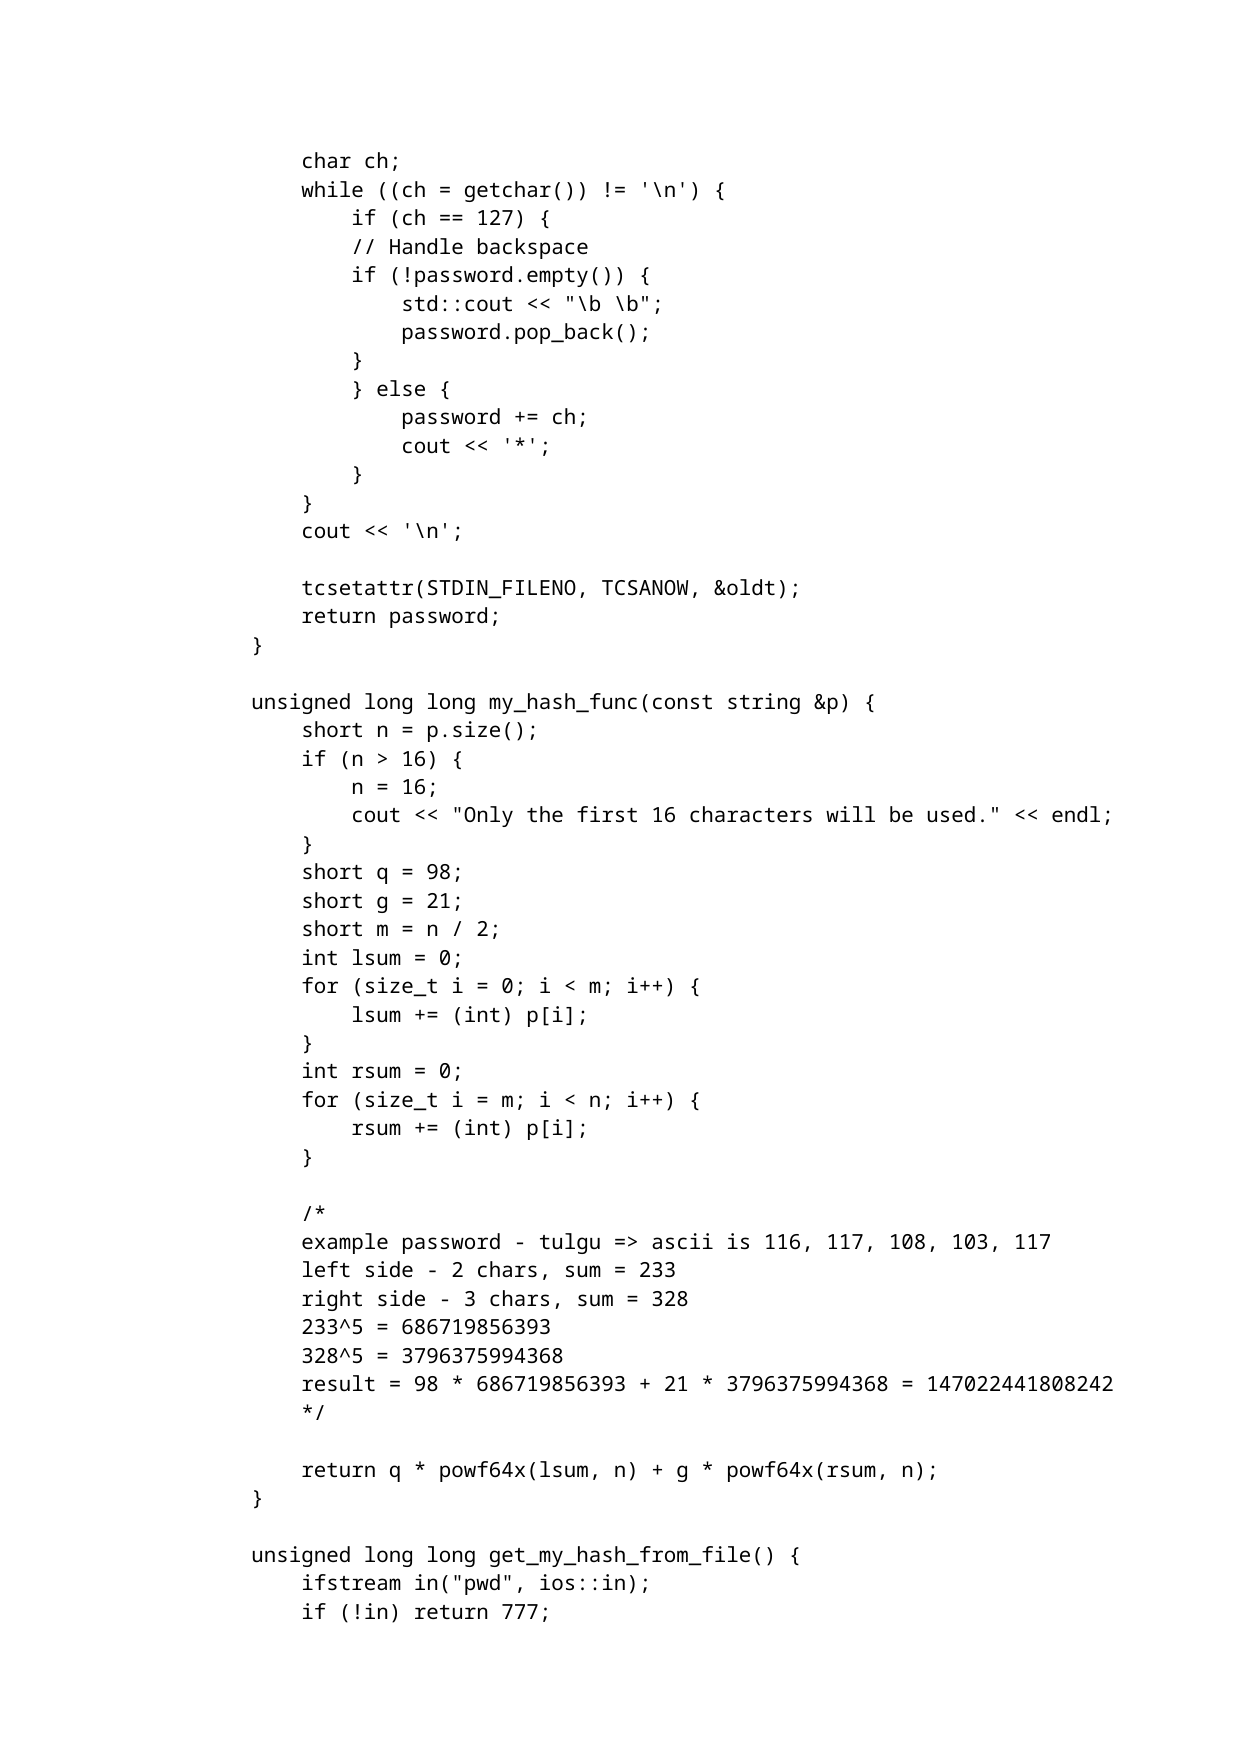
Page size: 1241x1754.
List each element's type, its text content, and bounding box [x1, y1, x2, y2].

text char ch; [177, 147, 1152, 175]
text unsigned long long my_hash_func(const string &p) { [177, 687, 1152, 715]
text if (n > 16) { [177, 744, 1152, 772]
text example password - tulgu => ascii is 116, 117, 108, 103, 117 [177, 1227, 1152, 1256]
text } [177, 1142, 1152, 1170]
text int lsum = 0; [177, 943, 1152, 971]
text cout << '\n'; [177, 516, 1152, 545]
text right side - 3 chars, sum = 328 [177, 1284, 1152, 1312]
text } [177, 1028, 1152, 1057]
text if (ch == 127) { [177, 203, 1152, 232]
text for (size_t i = 0; i < m; i++) { [177, 971, 1152, 1000]
text return q * powf64x(lsum, n) + g * powf64x(rsum, n); [177, 1455, 1152, 1483]
text if (!in) return 777; [177, 1597, 1152, 1625]
text int rsum = 0; [177, 1057, 1152, 1085]
text } else { [177, 374, 1152, 402]
text unsigned long long get_my_hash_from_file() { [177, 1540, 1152, 1568]
text } [177, 346, 1152, 374]
text } [177, 488, 1152, 516]
text return password; [177, 602, 1152, 630]
text short n = p.size(); [177, 715, 1152, 744]
text password.pop_back(); [177, 317, 1152, 346]
text // Handle backspace [177, 232, 1152, 260]
text password += ch; [177, 402, 1152, 431]
text result = 98 * 686719856393 + 21 * 3796375994368 = 147022441808242 [177, 1369, 1152, 1398]
text ifstream in("pwd", ios::in); [177, 1568, 1152, 1597]
text } [177, 1483, 1152, 1512]
text 328^5 = 3796375994368 [177, 1341, 1152, 1369]
text tcsetattr(STDIN_FILENO, TCSANOW, &oldt); [177, 573, 1152, 602]
text left side - 2 chars, sum = 233 [177, 1256, 1152, 1284]
text rsum += (int) p[i]; [177, 1113, 1152, 1142]
text */ [177, 1398, 1152, 1426]
text } [177, 630, 1152, 658]
text short m = n / 2; [177, 914, 1152, 943]
text 233^5 = 686719856393 [177, 1312, 1152, 1341]
text } [177, 459, 1152, 488]
text short g = 21; [177, 886, 1152, 914]
text cout << "Only the first 16 characters will be used." << endl; [177, 801, 1152, 829]
text /* [177, 1199, 1152, 1227]
text } [177, 829, 1152, 857]
text cout << '*'; [177, 431, 1152, 459]
text n = 16; [177, 772, 1152, 801]
text if (!password.empty()) { [177, 260, 1152, 289]
text for (size_t i = m; i < n; i++) { [177, 1085, 1152, 1113]
text short q = 98; [177, 857, 1152, 886]
text std::cout << "\b \b"; [177, 289, 1152, 317]
text lsum += (int) p[i]; [177, 1000, 1152, 1028]
text while ((ch = getchar()) != '\n') { [177, 175, 1152, 203]
